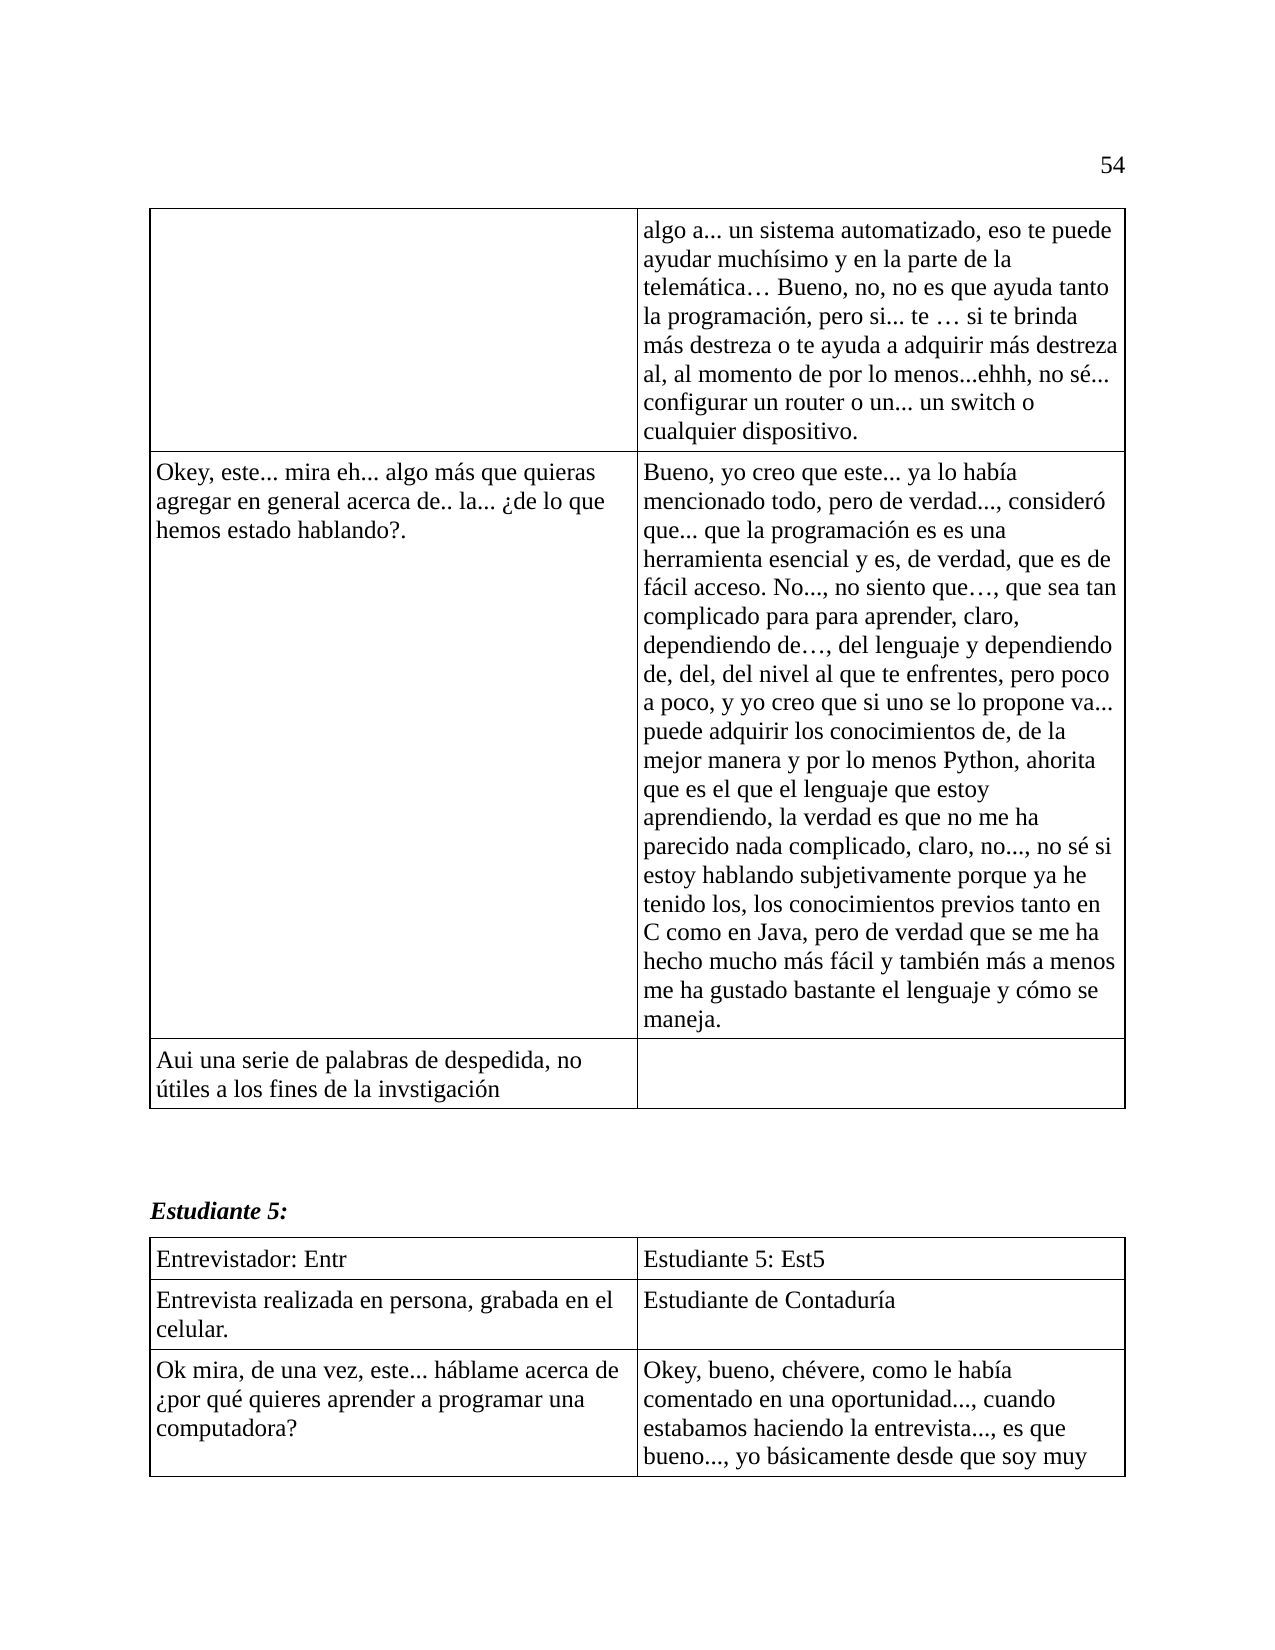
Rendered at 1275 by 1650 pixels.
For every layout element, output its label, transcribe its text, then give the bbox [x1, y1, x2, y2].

table_cell Ok mira, de una vez, este... háblame acerca de ¿por qué quieres aprender a programar una computadora? [151, 1350, 637, 1476]
table_cell Entrevista realizada en persona, grabada en el celular. [151, 1280, 637, 1348]
table_header Estudiante 5: Est5 [638, 1238, 1124, 1278]
subtitle Estudiante 5: [150, 1196, 1125, 1225]
table_cell Estudiante de Contaduría [638, 1280, 1124, 1348]
table_cell Okey, este... mira eh... algo más que quieras agregar en general acerca de.. la... ¿de lo que hemos estado hablando?. [151, 452, 637, 1038]
table_header Entrevistador: Entr [151, 1238, 637, 1278]
table_cell algo a... un sistema automatizado, eso te puede ayudar muchísimo y en la parte de la telemática… Bueno, no, no es que ayuda tanto la programación, pero si... te … si te brinda más destreza o te ayuda a adquirir más destreza al, al momento de por lo menos...ehhh, no sé... configurar un router o un... un switch o cualquier dispositivo. [638, 209, 1124, 451]
table_cell [638, 1039, 1124, 1108]
table_cell Aui una serie de palabras de despedida, no útiles a los fines de la invstigación [151, 1039, 637, 1108]
table_cell [151, 209, 637, 451]
table_cell Bueno, yo creo que este... ya lo había mencionado todo, pero de verdad..., consideró que... que la programación es es una herramienta esencial y es, de verdad, que es de fácil acceso. No..., no siento que…, que sea tan complicado para para aprender, claro, dependiendo de…, del lenguaje y dependiendo de, del, del nivel al que te enfrentes, pero poco a poco, y yo creo que si uno se lo propone va... puede adquirir los conocimientos de, de la mejor manera y por lo menos Python, ahorita que es el que el lenguaje que estoy aprendiendo, la verdad es que no me ha parecido nada complicado, claro, no..., no sé si estoy hablando subjetivamente porque ya he tenido los, los conocimientos previos tanto en C como en Java, pero de verdad que se me ha hecho mucho más fácil y también más a menos me ha gustado bastante el lenguaje y cómo se maneja. [638, 452, 1124, 1038]
table_cell Okey, bueno, chévere, como le había comentado en una oportunidad..., cuando estabamos haciendo la entrevista..., es que bueno..., yo básicamente desde que soy muy [638, 1350, 1124, 1476]
